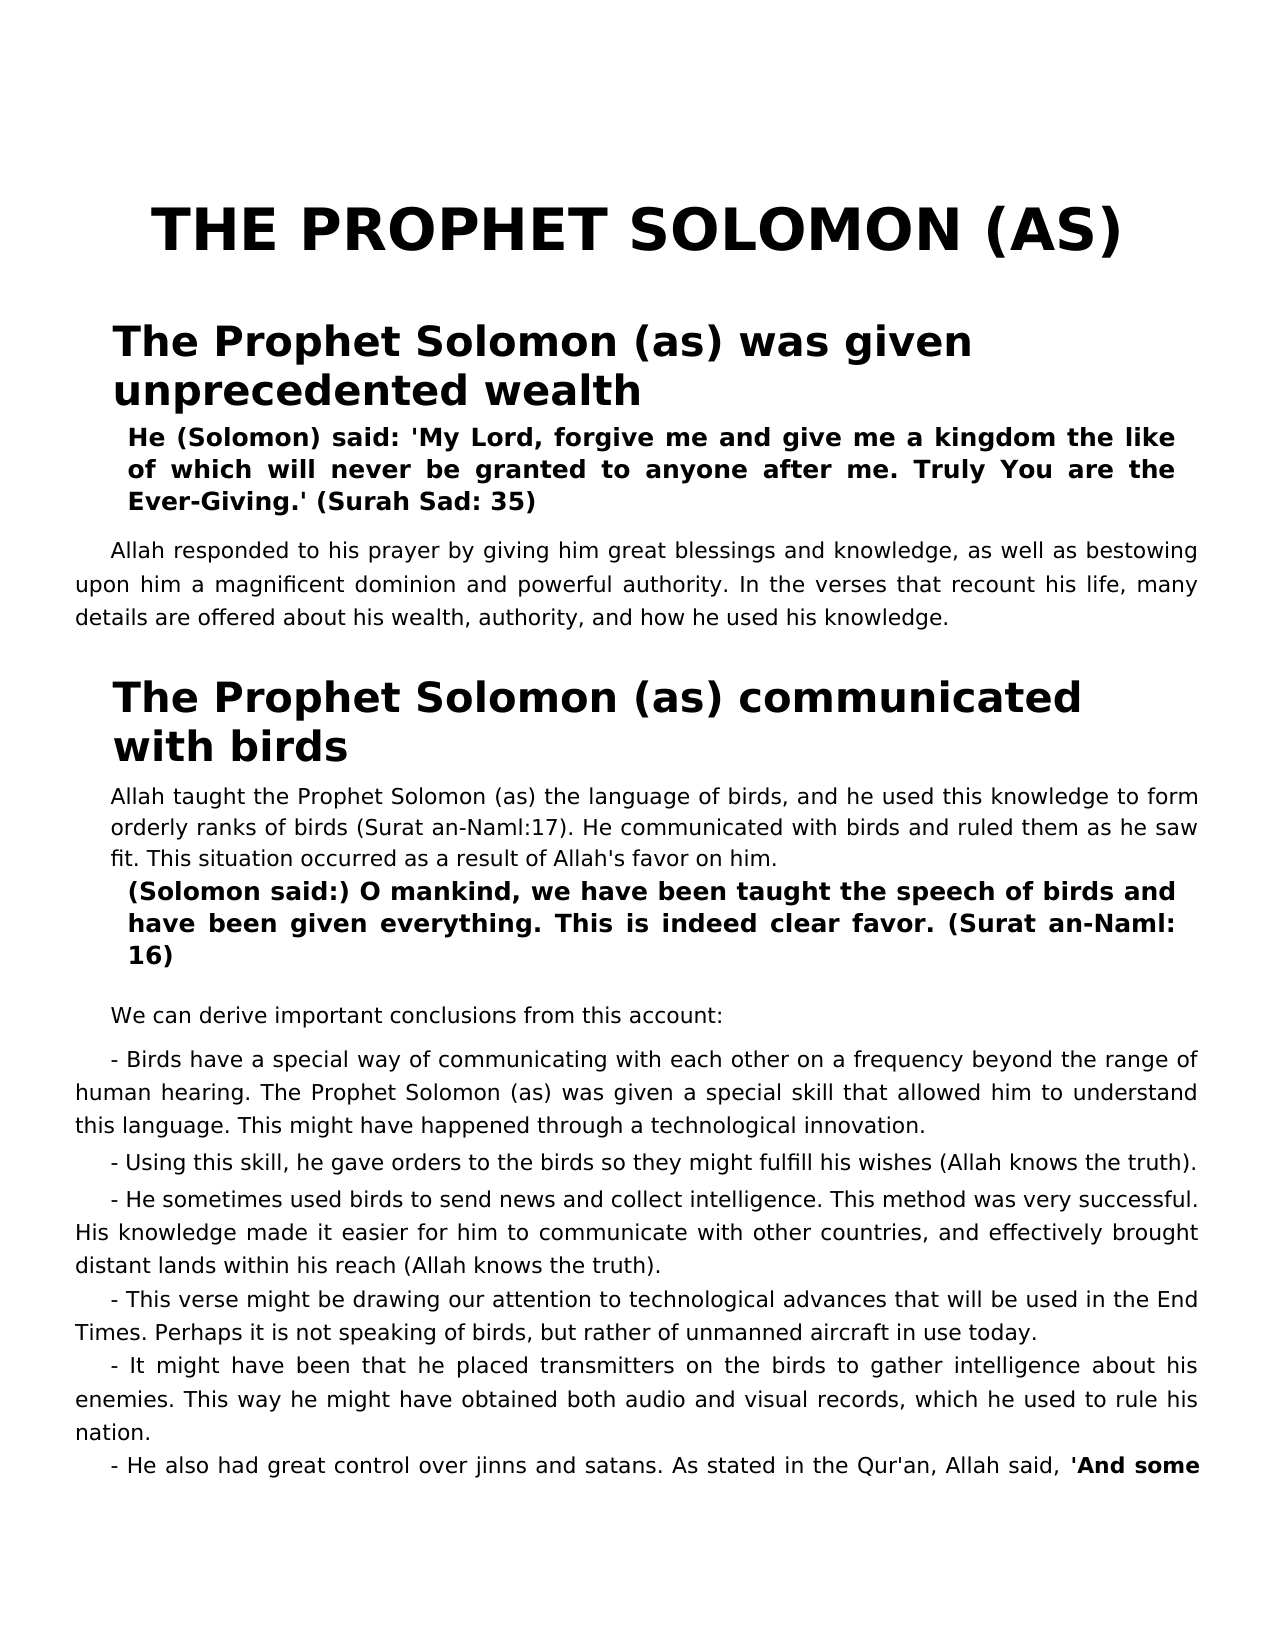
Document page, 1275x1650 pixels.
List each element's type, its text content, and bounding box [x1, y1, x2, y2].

text - This verse might be drawing our attention to technological advances that will be used in the End Times. Perhaps it is not speaking of birds, but rather of unmanned aircraft in use today. [75, 1281, 1200, 1347]
text Allah taught the Prophet Solomon (as) the language of birds, and he used this knowledge to form orderly ranks of birds (Surat an-Naml:17). He communicated with birds and ruled them as he saw fit. This situation occurred as a result of Allah's favor on him. [110, 779, 1200, 873]
subtitle THE PROPHET SOLOMON (AS) [75, 196, 1200, 264]
subtitle The Prophet Solomon (as) communicated with birds [112, 674, 1200, 771]
text He (Solomon) said: 'My Lord, forgive me and give me a kingdom the like of which will never be granted to anyone after me. Truly You are the Ever-Giving.' (Surah Sad: 35) [127, 423, 1177, 517]
text Allah responded to his prayer by giving him great blessings and knowledge, as well as bestowing upon him a magnificent dominion and powerful authority. In the verses that recount his life, many details are offered about his wealth, authority, and how he used his knowledge. [75, 532, 1200, 632]
text We can derive important conclusions from this account: [110, 1003, 1200, 1029]
text - He sometimes used birds to send news and collect intelligence. This method was very successful. His knowledge made it easier for him to communicate with other countries, and effectively brought distant lands within his reach (Allah knows the truth). [75, 1181, 1200, 1281]
subtitle The Prophet Solomon (as) was given unprecedented wealth [112, 318, 1200, 415]
text - He also had great control over jinns and satans. As stated in the Qur'an, Allah said, 'And some [75, 1447, 1200, 1481]
text (Solomon said:) O mankind, we have been taught the speech of birds and have been given everything. This is indeed clear favor. (Surat an-Naml: 16) [127, 877, 1177, 971]
text - Birds have a special way of communicating with each other on a frequency beyond the range of human hearing. The Prophet Solomon (as) was given a special skill that allowed him to understand this language. This might have happened through a technological innovation. [75, 1040, 1200, 1140]
text - It might have been that he placed transmitters on the birds to gather intelligence about his enemies. This way he might have obtained both audio and visual records, which he used to rule his nation. [75, 1347, 1200, 1447]
text - Using this skill, he gave orders to the birds so they might fulfill his wishes (Allah knows the truth). [110, 1145, 1200, 1176]
